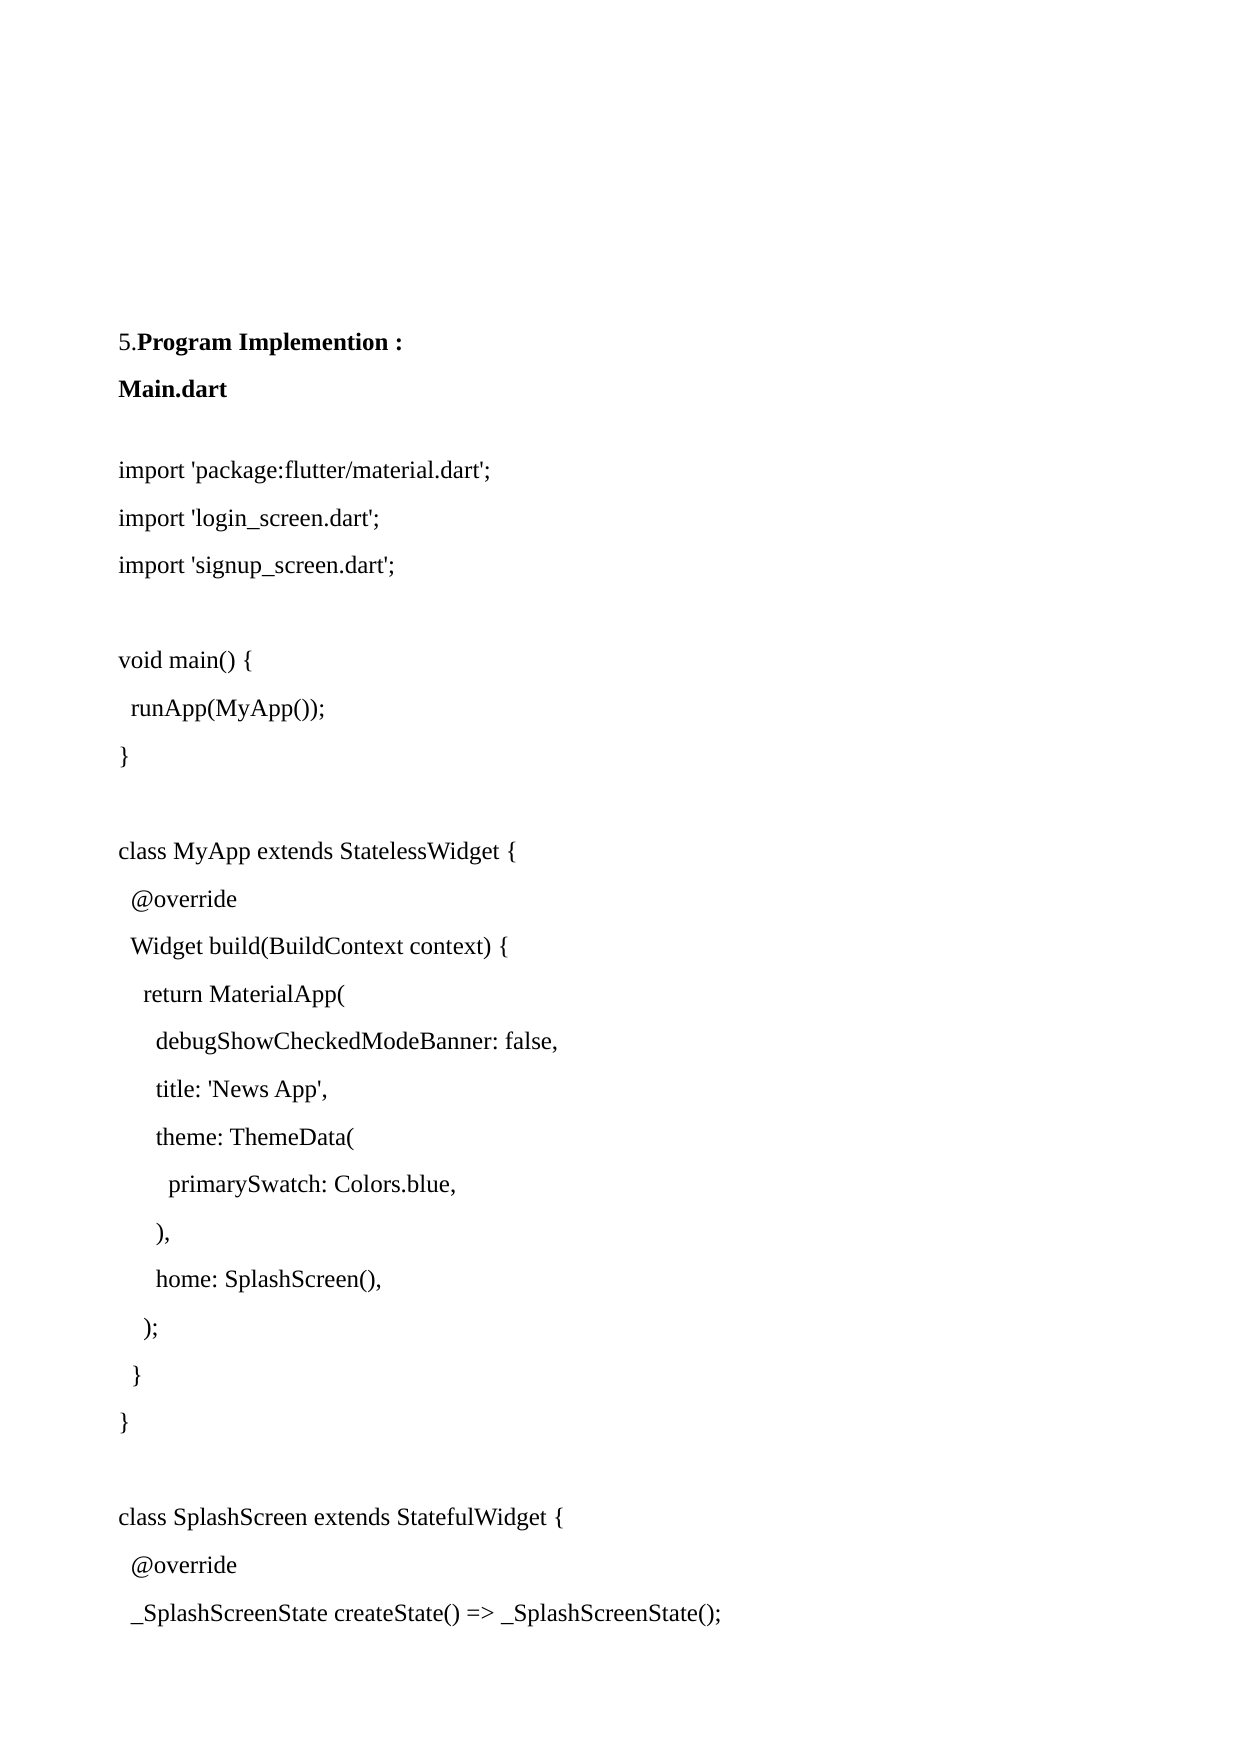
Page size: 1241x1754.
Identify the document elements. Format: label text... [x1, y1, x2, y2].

text theme: ThemeData( [118, 1122, 1122, 1150]
text @override [118, 884, 1122, 912]
text title: 'News App', [118, 1074, 1122, 1103]
text return MaterialApp( [118, 979, 1122, 1008]
text } [118, 741, 1122, 769]
text Main.dart [118, 374, 1122, 403]
text import 'package:flutter/material.dart'; [118, 422, 1122, 484]
text } [118, 1360, 1122, 1388]
text void main() { [118, 646, 1122, 674]
text home: SplashScreen(), [118, 1264, 1122, 1293]
text @override [118, 1550, 1122, 1579]
text class MyApp extends StatelessWidget { [118, 836, 1122, 865]
text _SplashScreenState createState() => _SplashScreenState(); [118, 1598, 1122, 1626]
text ); [118, 1312, 1122, 1341]
text runApp(MyApp()); [118, 693, 1122, 722]
text debugShowCheckedModeBanner: false, [118, 1026, 1122, 1055]
text ), [118, 1217, 1122, 1246]
text primarySwatch: Colors.blue, [118, 1169, 1122, 1198]
text 5.Program Implemention : [118, 327, 1122, 356]
text Widget build(BuildContext context) { [118, 931, 1122, 960]
text class SplashScreen extends StatefulWidget { [118, 1502, 1122, 1531]
text import 'signup_screen.dart'; [118, 550, 1122, 579]
text import 'login_screen.dart'; [118, 503, 1122, 532]
text } [118, 1407, 1122, 1436]
